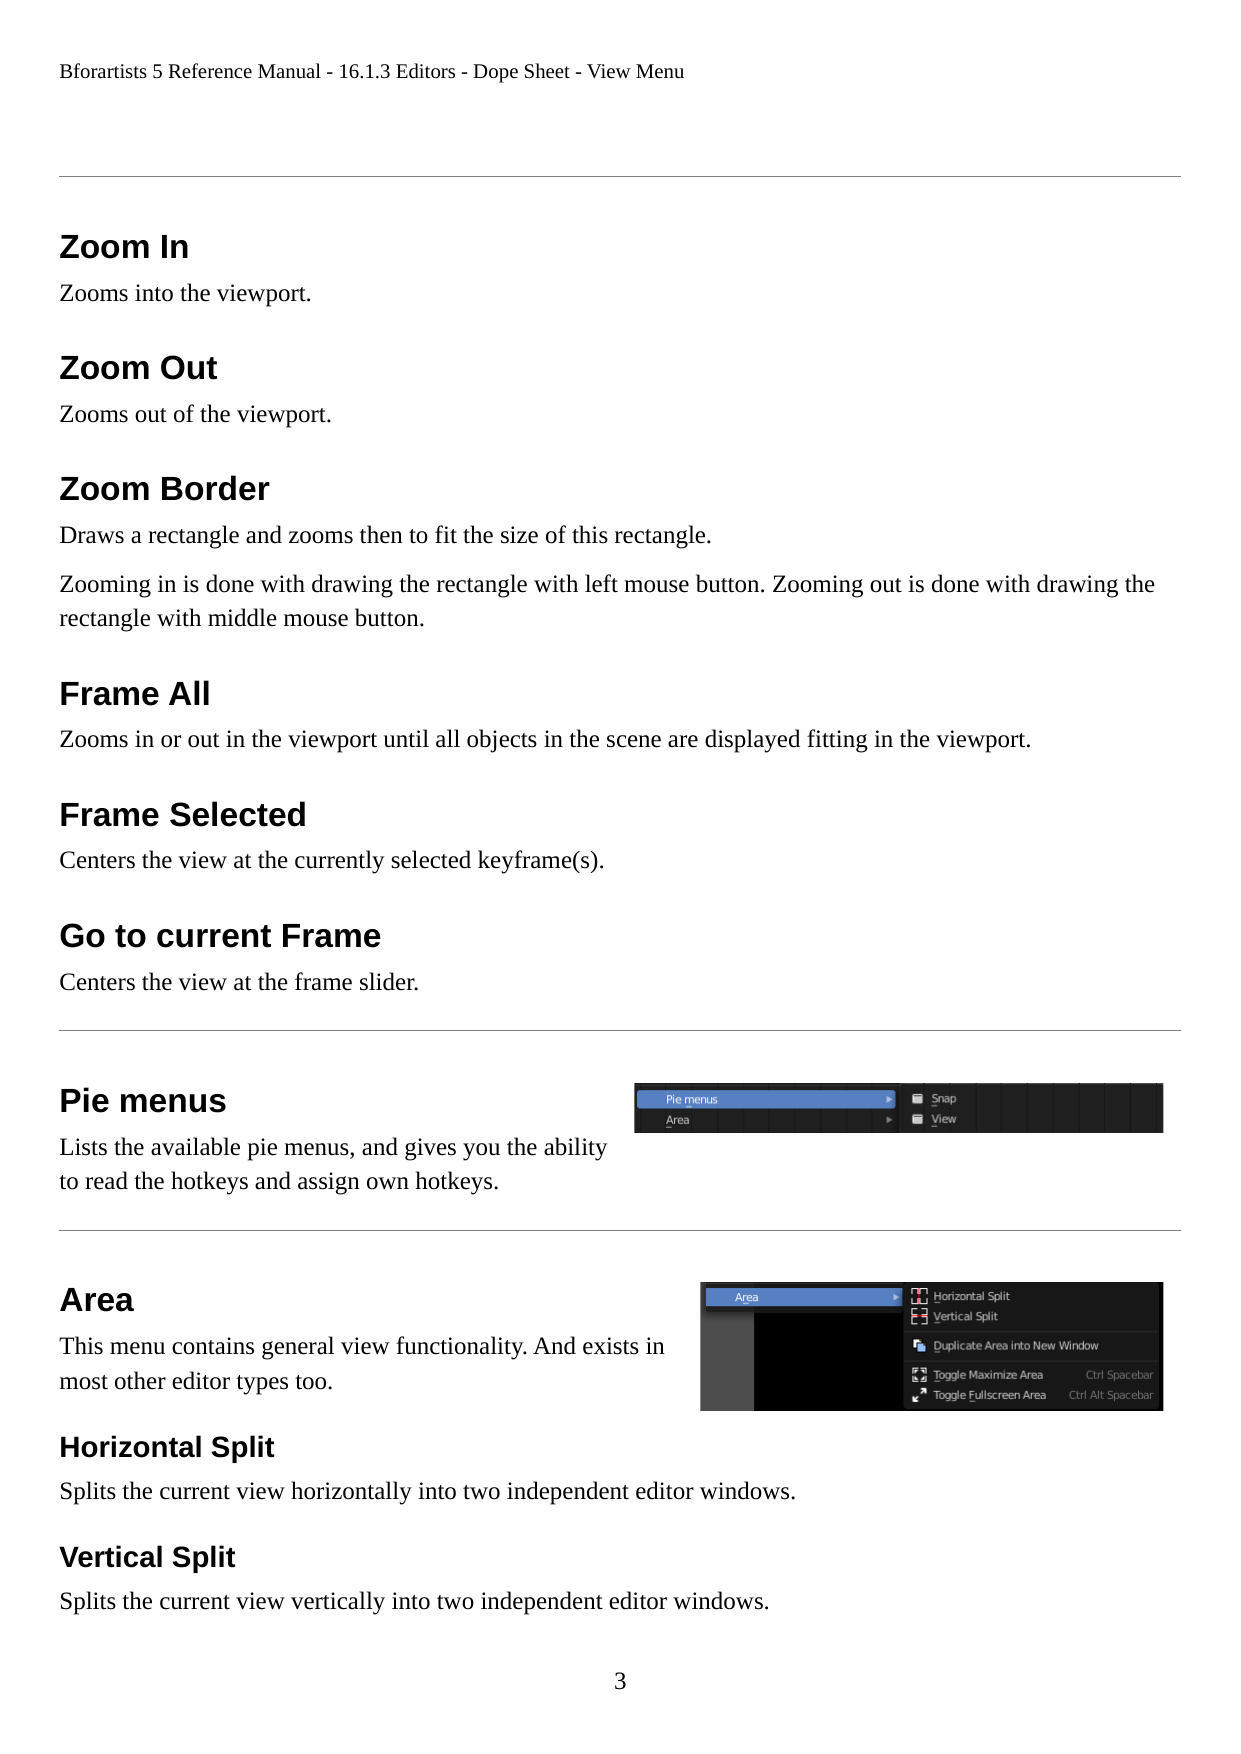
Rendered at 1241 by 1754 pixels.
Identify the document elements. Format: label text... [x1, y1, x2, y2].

subtitle Zoom In [59, 227, 1181, 265]
picture [700, 1282, 1164, 1411]
text Draws a rectangle and zooms then to fit the size of this rectangle. [59, 520, 1181, 549]
text Zooms out of the viewport. [59, 399, 1181, 428]
picture [634, 1083, 1164, 1133]
text Centers the view at the frame slider. [59, 967, 1181, 995]
text Splits the current view vertically into two independent editor windows. [59, 1586, 1181, 1614]
subtitle Go to current Frame [59, 915, 1181, 954]
text Zooming in is done with drawing the rectangle with left mouse button. Zooming out is done with drawing the rectangle with middle mouse button. [59, 569, 1181, 632]
subtitle Pie menus [59, 1081, 1181, 1119]
text Centers the view at the currently selected keyframe(s). [59, 846, 1181, 874]
subtitle Zoom Border [59, 469, 1181, 507]
text Zooms in or out in the viewport until all objects in the scene are displayed fitting in the viewport. [59, 724, 1181, 753]
subtitle Frame Selected [59, 794, 1181, 833]
text Zooms into the viewport. [59, 278, 1181, 307]
text This menu contains general view functionality. And exists in most other editor types too. [59, 1331, 700, 1395]
text Splits the current view horizontally into two independent editor windows. [59, 1476, 1181, 1504]
subtitle Horizontal Split [59, 1429, 1181, 1463]
subtitle Area [59, 1280, 1181, 1319]
text Lists the available pie menus, and gives you the ability to read the hotkeys and assign own hotkeys. [59, 1132, 1181, 1195]
subtitle Frame All [59, 673, 1181, 712]
subtitle Zoom Out [59, 348, 1181, 386]
subtitle Vertical Split [59, 1539, 1181, 1573]
